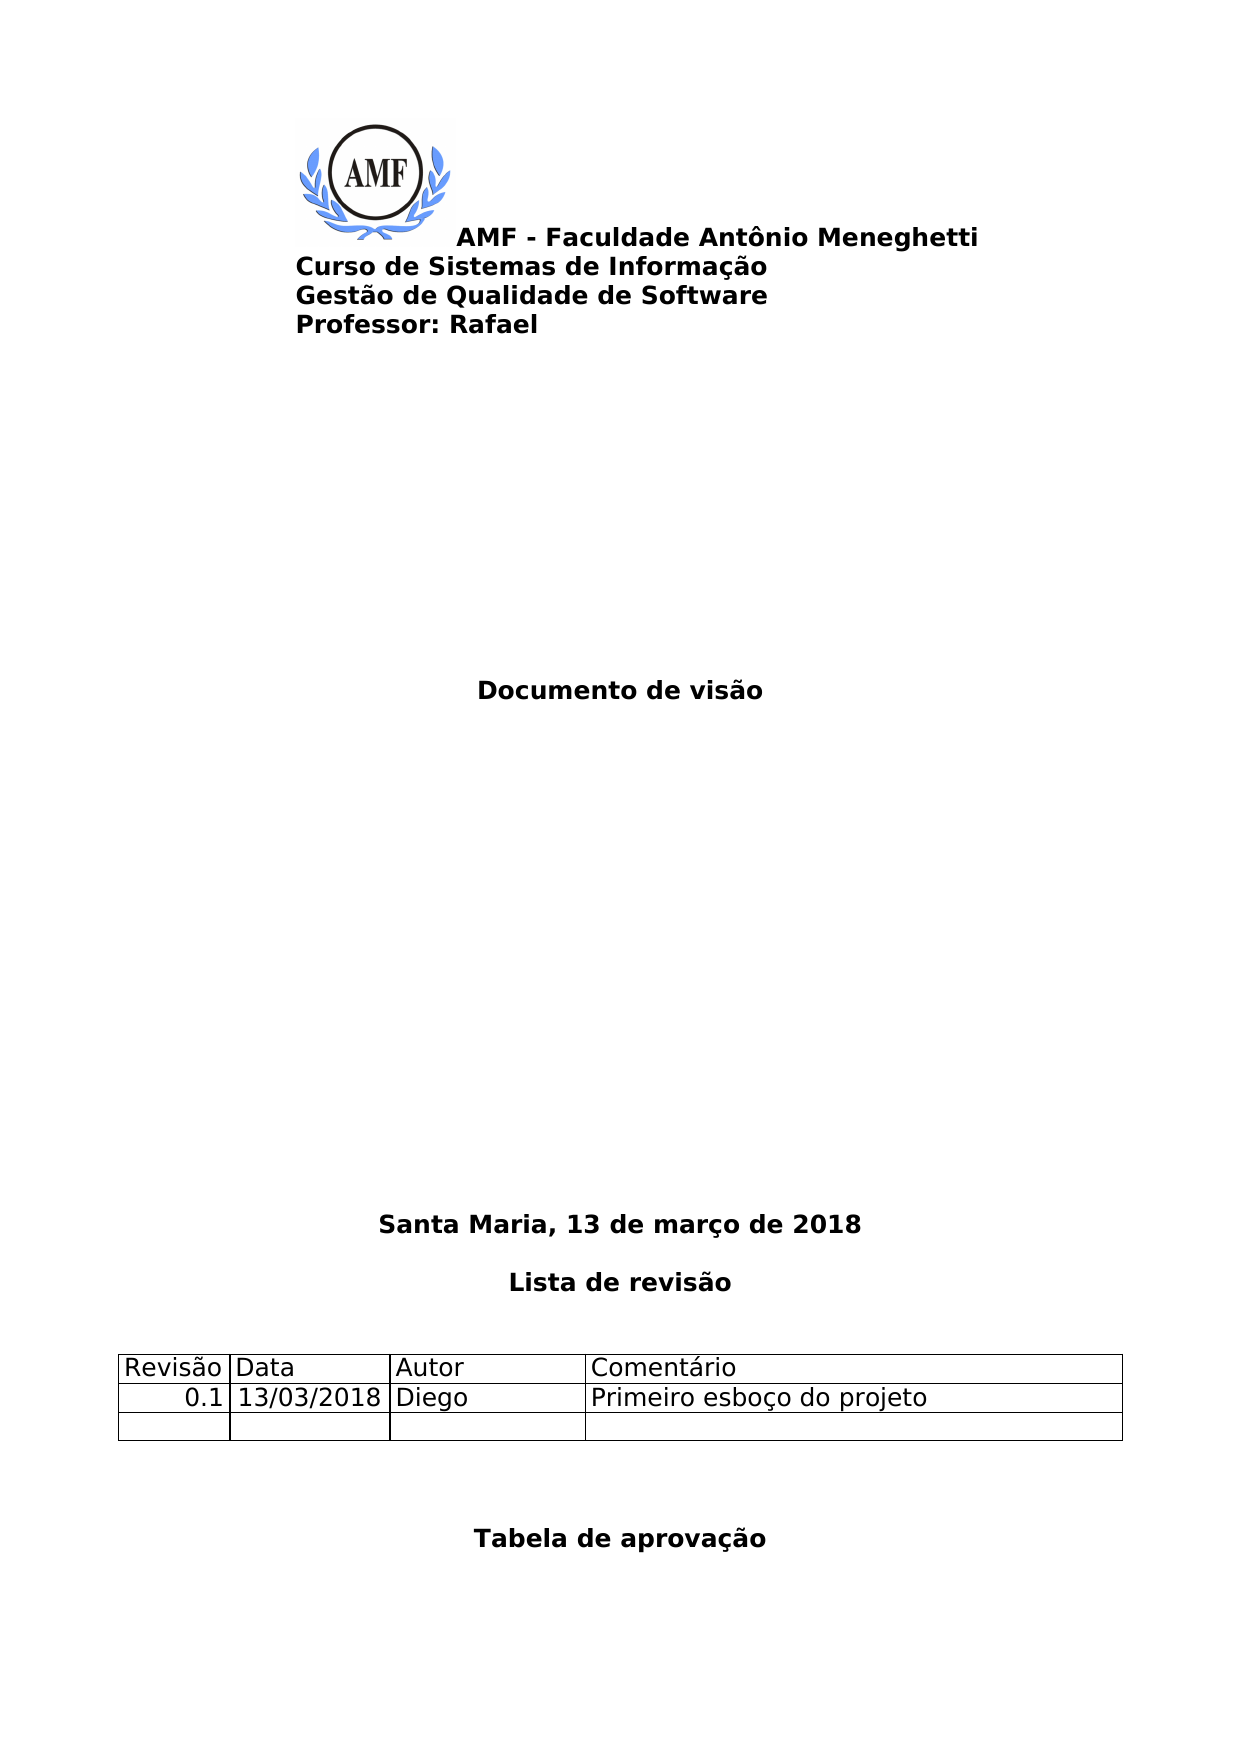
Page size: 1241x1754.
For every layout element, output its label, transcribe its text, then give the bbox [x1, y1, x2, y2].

table_cell [231, 1413, 389, 1440]
text Gestão de Qualidade de Software [295, 281, 1122, 311]
text AMF - Faculdade Antônio Meneghetti [295, 118, 1122, 252]
table_header Autor [391, 1355, 585, 1383]
text Tabela de aprovação [118, 1524, 1122, 1554]
table_cell 0.1 [119, 1384, 229, 1412]
table_header Comentário [586, 1355, 1122, 1383]
text Lista de revisão [118, 1268, 1122, 1297]
table_cell Primeiro esboço do projeto [586, 1384, 1122, 1412]
text Documento de visão [118, 676, 1122, 705]
table_header Data [231, 1355, 389, 1383]
text Professor: Rafael [295, 311, 1122, 340]
table_cell Diego [391, 1384, 585, 1412]
table_cell [119, 1413, 229, 1440]
table_cell [391, 1413, 585, 1440]
table_cell 13/03/2018 [231, 1384, 389, 1412]
text Santa Maria, 13 de março de 2018 [118, 1211, 1122, 1240]
table_cell [586, 1413, 1122, 1440]
table_header Revisão [119, 1355, 229, 1383]
text Curso de Sistemas de Informação [295, 252, 1122, 281]
